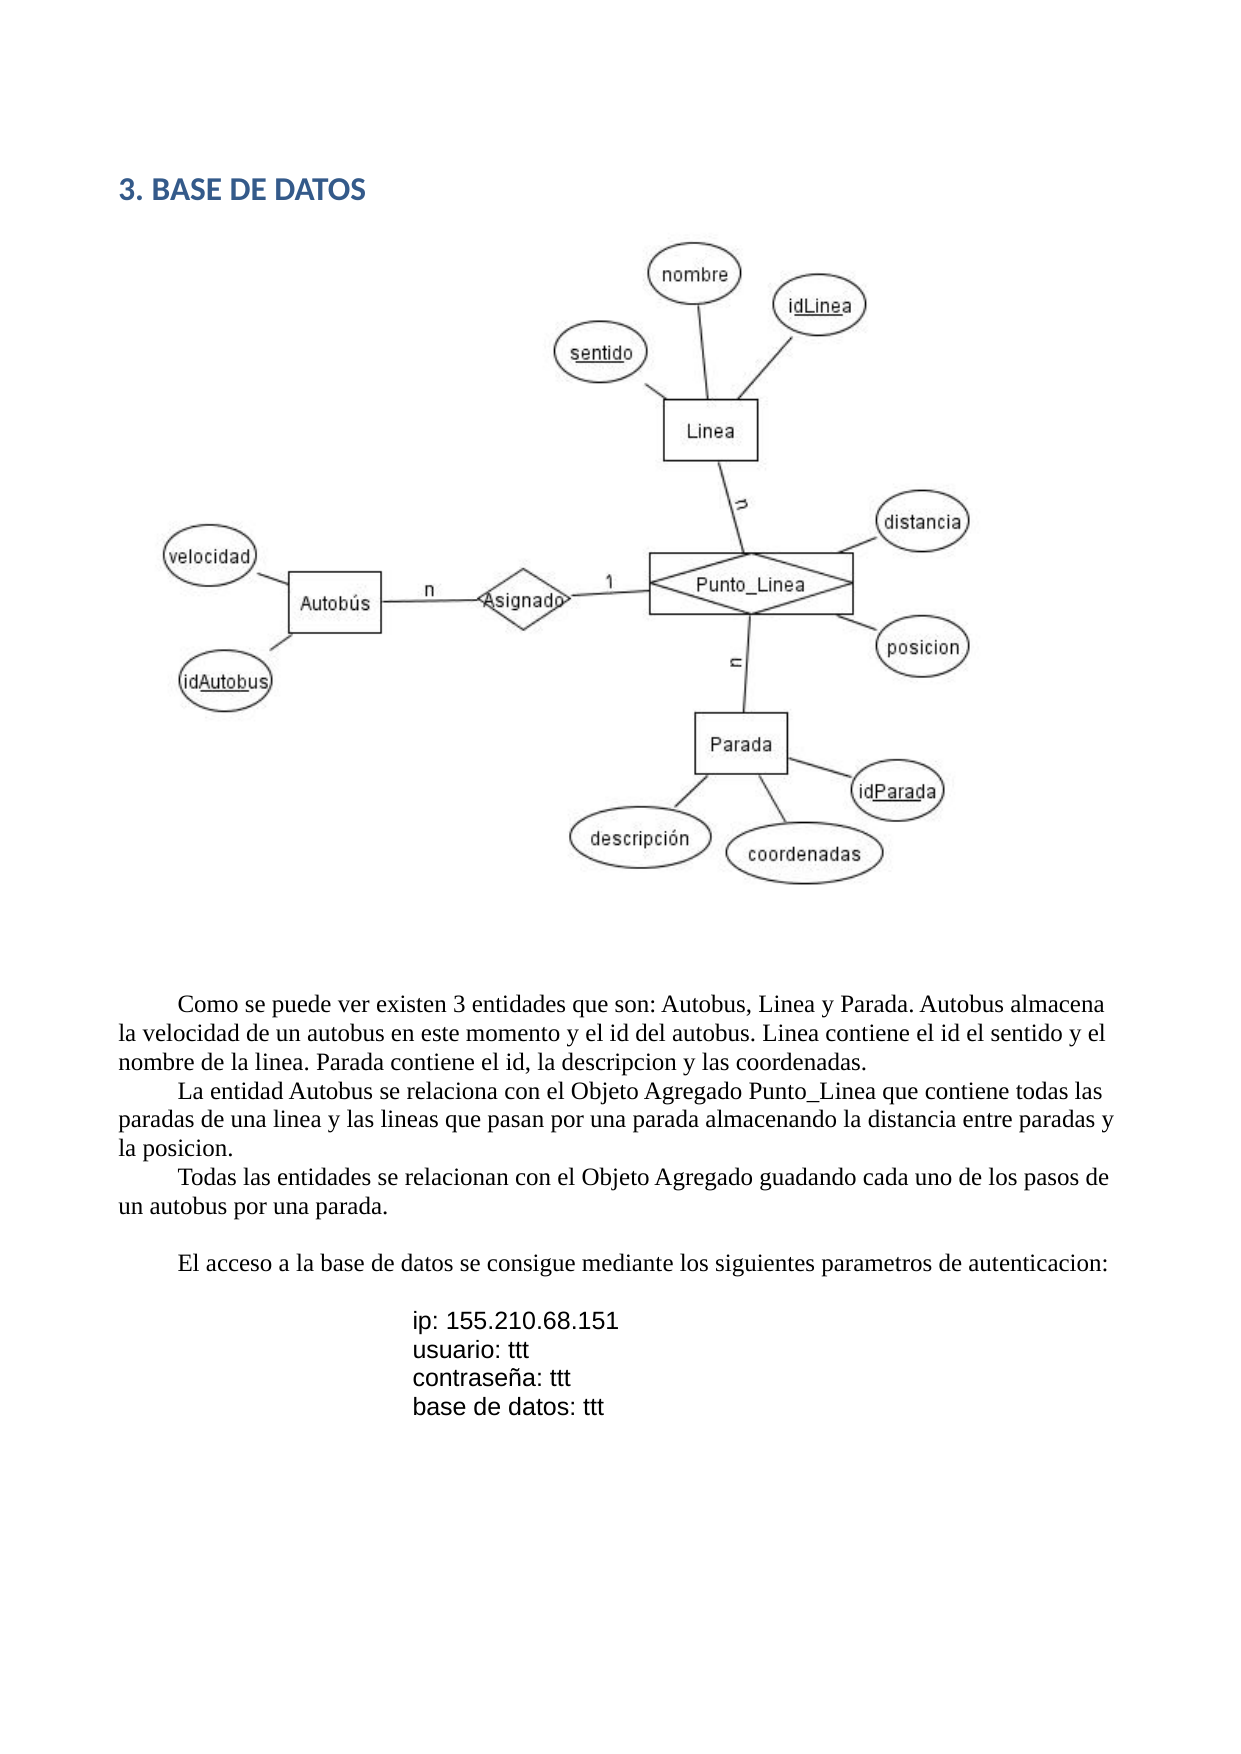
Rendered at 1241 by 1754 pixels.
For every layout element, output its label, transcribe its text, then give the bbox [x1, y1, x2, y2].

text La entidad Autobus se relaciona con el Objeto Agregado Punto_Linea que contiene todas las paradas de una linea y las lineas que pasan por una parada almacenando la distancia entre paradas y la posicion. [118, 1076, 1122, 1162]
text base de datos: ttt [412, 1392, 1122, 1421]
text Todas las entidades se relacionan con el Objeto Agregado guadando cada uno de los pasos de un autobus por una parada. [118, 1162, 1122, 1219]
text usuario: ttt [412, 1334, 1122, 1363]
text ip: 155.210.68.151 [412, 1306, 1122, 1334]
text El acceso a la base de datos se consigue mediante los siguientes parametros de autenticacion: [118, 1248, 1122, 1277]
subtitle 3. BASE DE DATOS [118, 168, 1122, 209]
text Como se puede ver existen 3 entidades que son: Autobus, Linea y Parada. Autobus almacena la velocidad de un autobus en este momento y el id del autobus. Linea contiene el id el sentido y el nombre de la linea. Parada contiene el id, la descripcion y las coordenadas. [118, 989, 1122, 1076]
text contraseña: ttt [412, 1363, 1122, 1392]
